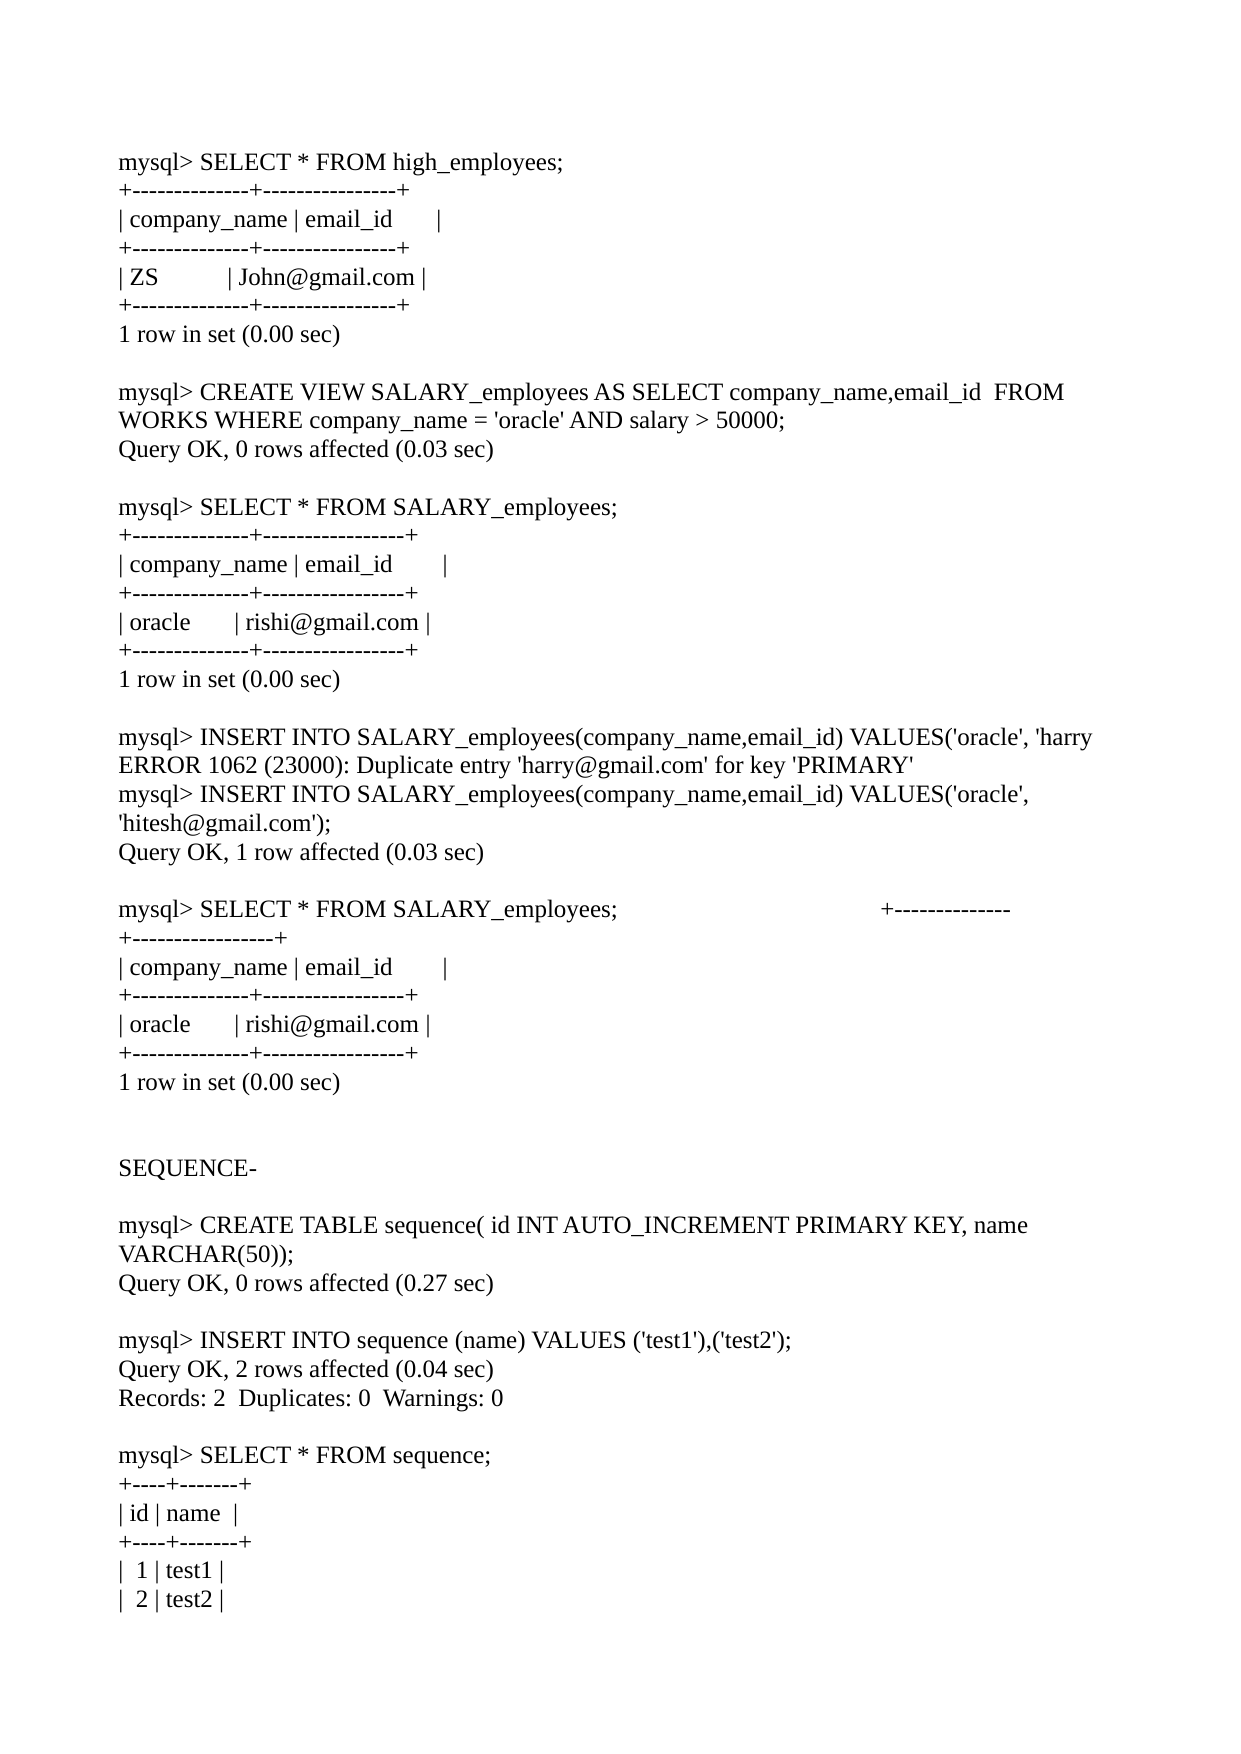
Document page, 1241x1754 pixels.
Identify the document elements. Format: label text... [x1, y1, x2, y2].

text +----+-------+ [118, 1469, 1122, 1498]
text | id | name | [118, 1498, 1122, 1527]
text mysql> CREATE TABLE sequence( id INT AUTO_INCREMENT PRIMARY KEY, name VARCHAR(50)); [118, 1211, 1122, 1268]
text ERROR 1062 (23000): Duplicate entry 'harry@gmail.com' for key 'PRIMARY' [118, 751, 1122, 779]
text Query OK, 0 rows affected (0.27 sec) [118, 1268, 1122, 1297]
text Records: 2 Duplicates: 0 Warnings: 0 [118, 1383, 1122, 1412]
text | company_name | email_id | [118, 204, 1122, 233]
text | company_name | email_id | [118, 549, 1122, 578]
text 1 row in set (0.00 sec) [118, 664, 1122, 693]
text | ZS | John@gmail.com | [118, 262, 1122, 291]
text +--------------+----------------+ [118, 176, 1122, 204]
text mysql> SELECT * FROM sequence; [118, 1441, 1122, 1469]
text 1 row in set (0.00 sec) [118, 319, 1122, 348]
text | oracle | rishi@gmail.com | [118, 607, 1122, 636]
text | 2 | test2 | [118, 1584, 1122, 1613]
text Query OK, 1 row affected (0.03 sec) [118, 837, 1122, 866]
text +--------------+-----------------+ [118, 521, 1122, 549]
text +--------------+----------------+ [118, 233, 1122, 262]
text +--------------+-----------------+ [118, 1038, 1122, 1067]
text mysql> INSERT INTO SALARY_employees(company_name,email_id) VALUES('oracle', 'hitesh@gmail.com'); [118, 779, 1122, 837]
text mysql> CREATE VIEW SALARY_employees AS SELECT company_name,email_id FROM WORKS WHERE company_name = 'oracle' AND salary > 50000; [118, 377, 1122, 434]
text | company_name | email_id | [118, 952, 1122, 981]
text mysql> SELECT * FROM SALARY_employees; +--------------+-----------------+ [118, 894, 1122, 952]
text +----+-------+ [118, 1527, 1122, 1556]
text mysql> INSERT INTO SALARY_employees(company_name,email_id) VALUES('oracle', 'harry [118, 722, 1122, 751]
text SEQUENCE- [118, 1153, 1122, 1182]
text Query OK, 0 rows affected (0.03 sec) [118, 434, 1122, 463]
text +--------------+-----------------+ [118, 981, 1122, 1009]
text mysql> SELECT * FROM high_employees; [118, 147, 1122, 176]
text 1 row in set (0.00 sec) [118, 1067, 1122, 1096]
text +--------------+-----------------+ [118, 578, 1122, 607]
text | 1 | test1 | [118, 1556, 1122, 1584]
text | oracle | rishi@gmail.com | [118, 1009, 1122, 1038]
text mysql> INSERT INTO sequence (name) VALUES ('test1'),('test2'); [118, 1326, 1122, 1354]
text Query OK, 2 rows affected (0.04 sec) [118, 1354, 1122, 1383]
text +--------------+-----------------+ [118, 636, 1122, 664]
text +--------------+----------------+ [118, 291, 1122, 319]
text mysql> SELECT * FROM SALARY_employees; [118, 492, 1122, 521]
